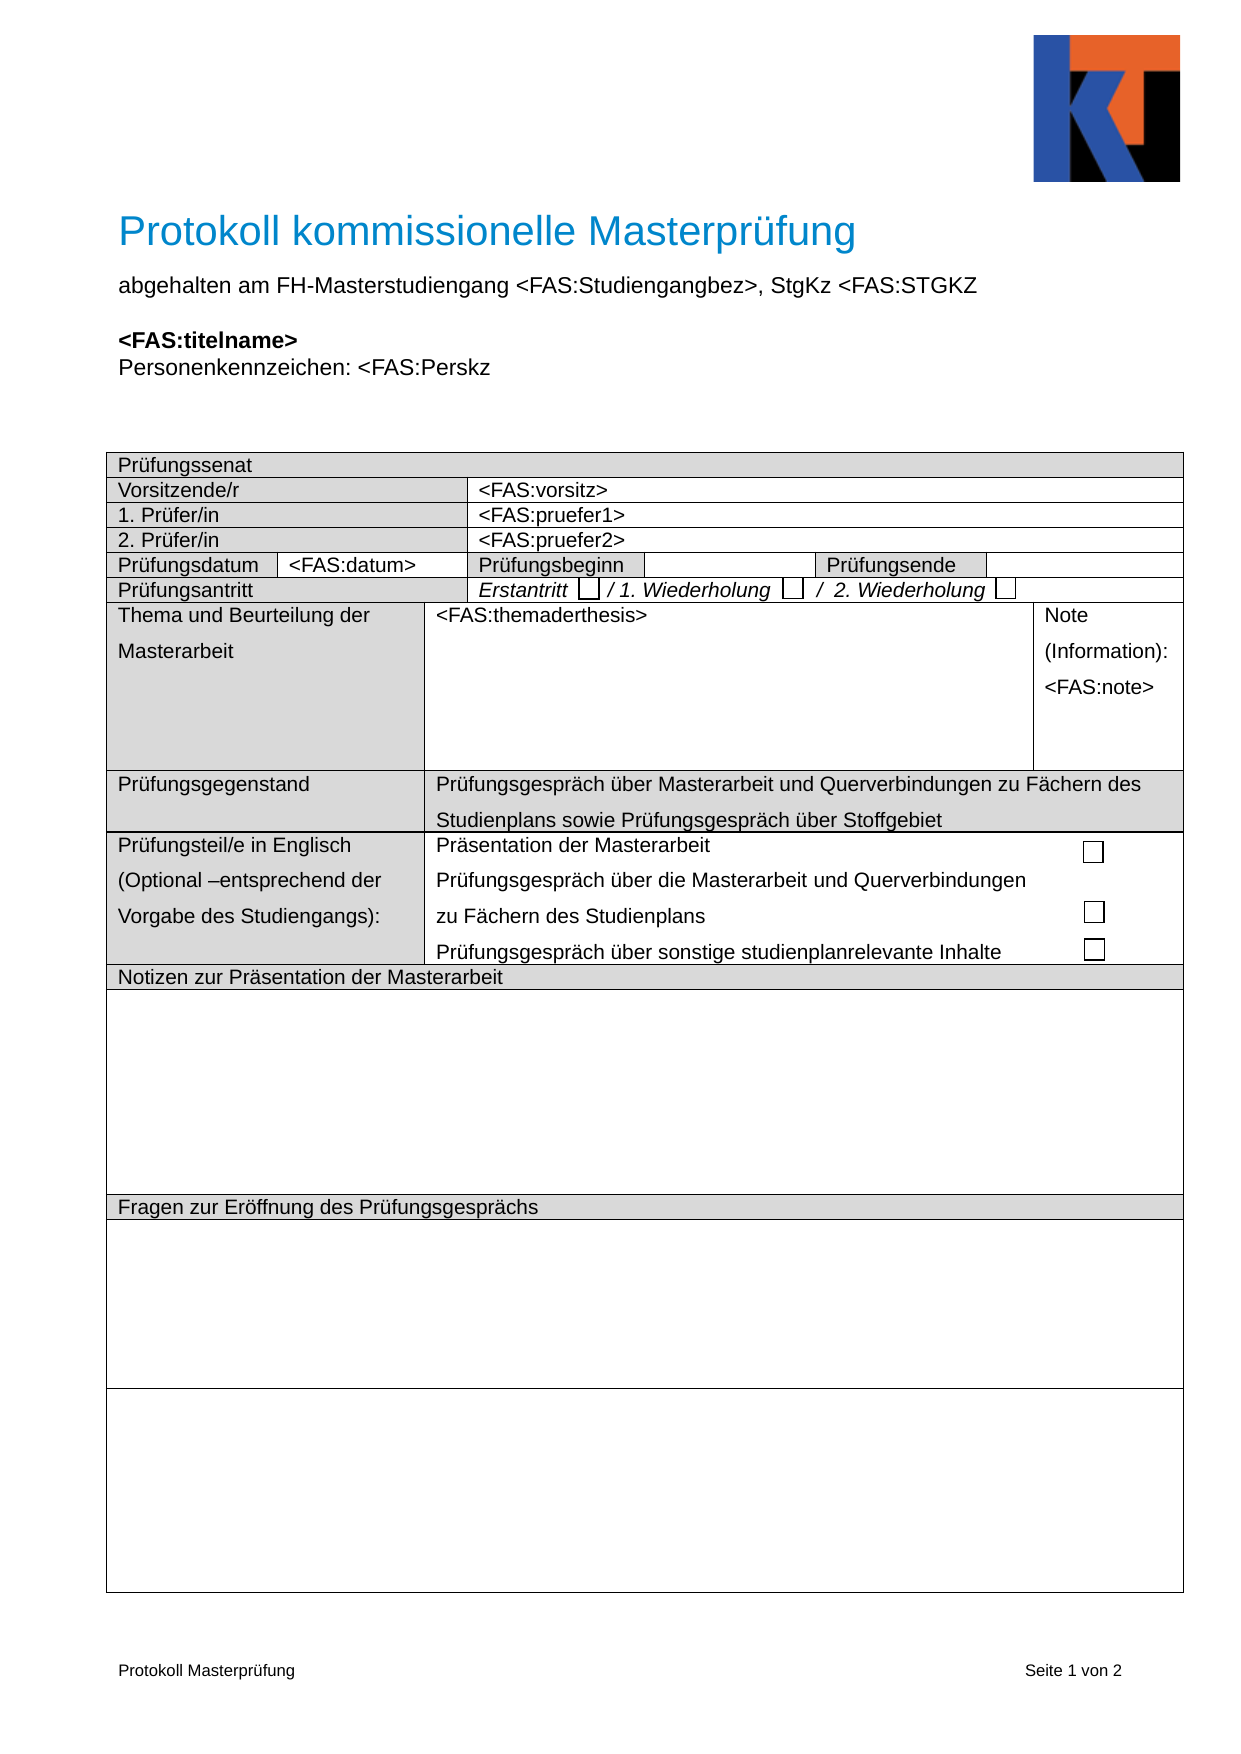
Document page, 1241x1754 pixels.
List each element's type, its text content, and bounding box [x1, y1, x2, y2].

table_cell 1. Prüfer/in [107, 503, 467, 527]
table_cell [107, 1389, 1183, 1592]
picture [1033, 35, 1181, 182]
table_cell Prüfungsbeginn [468, 553, 644, 577]
table_cell Note (Information): <FAS:note> [1034, 603, 1183, 770]
text Personenkennzeichen: <FAS:Perskz [118, 353, 1122, 380]
table_cell 2. Prüfer/in [107, 528, 467, 552]
table_cell Prüfungsteil/e in Englisch (Optional –entsprechend der Vorgabe des Studiengangs): [107, 833, 424, 964]
table_cell Notizen zur Präsentation der Masterarbeit [107, 965, 1183, 989]
table_cell [107, 990, 1183, 1194]
table_cell <FAS:pruefer2> [468, 528, 1183, 552]
table_header Prüfungssenat [107, 453, 1183, 477]
table_cell Prüfungsgespräch über Masterarbeit und Querverbindungen zu Fächern des Studienplans sowie Prüfungsgespräch über Stoffgebiet [425, 771, 1183, 831]
text <FAS:titelname> [118, 327, 1122, 353]
text abgehalten am FH-Masterstudiengang <FAS:Studiengangbez>, StgKz <FAS:STGKZ [118, 272, 1122, 298]
table_cell <FAS:pruefer1> [468, 503, 1183, 527]
table_cell Prüfungsende [816, 553, 986, 577]
table_cell Präsentation der Masterarbeit Prüfungsgespräch über die Masterarbeit und Querverbindungen zu Fächern des Studienplans Prüfungsgespräch über sonstige studienplanrelevante Inhalte [425, 833, 1183, 964]
table_cell <FAS:datum> [278, 553, 467, 577]
table_cell Prüfungsantritt [107, 578, 467, 602]
table_cell Thema und Beurteilung der Masterarbeit [107, 603, 424, 770]
table_cell [645, 553, 815, 577]
table_cell Vorsitzende/r [107, 478, 467, 502]
table_cell [107, 1220, 1183, 1388]
table_cell Erstantritt / 1. Wiederholung / 2. Wiederholung [468, 578, 1183, 602]
table_cell <FAS:themaderthesis> [425, 603, 1033, 770]
subtitle Protokoll kommissionelle Masterprüfung [118, 207, 1122, 255]
table_cell Prüfungsdatum [107, 553, 277, 577]
table_cell Prüfungsgegenstand [107, 771, 424, 831]
table_cell Fragen zur Eröffnung des Prüfungsgesprächs [107, 1195, 1183, 1219]
table_cell [987, 553, 1183, 577]
table_cell <FAS:vorsitz> [468, 478, 1183, 502]
